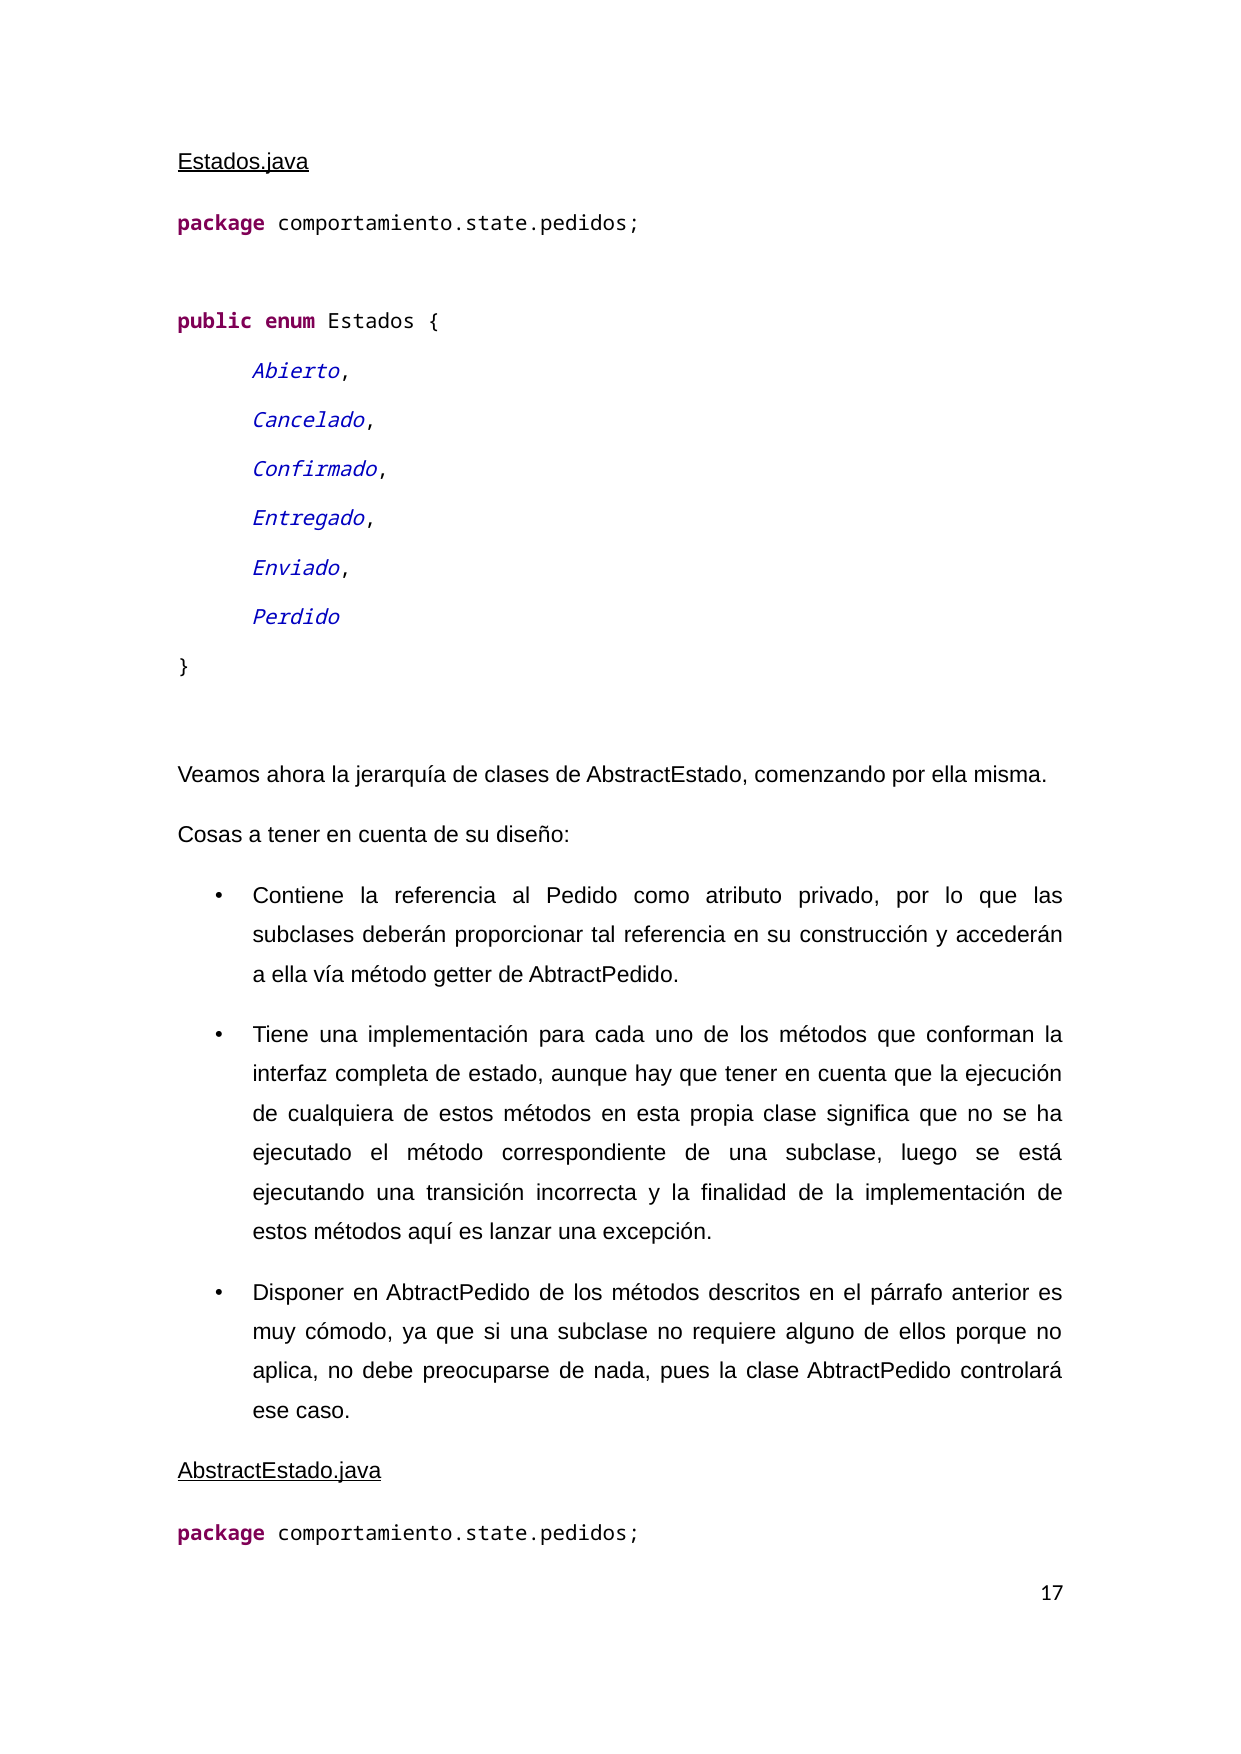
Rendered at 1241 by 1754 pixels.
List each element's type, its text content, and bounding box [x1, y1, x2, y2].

text Estados.java [177, 148, 1063, 174]
text Veamos ahora la jerarquía de clases de AbstractEstado, comenzando por ella misma. [177, 761, 1063, 787]
text Confirmado, [177, 454, 1063, 483]
text Enviado, [177, 553, 1063, 581]
text Abierto, [177, 356, 1063, 384]
text package comportamiento.state.pedidos; [177, 208, 1063, 236]
list Tiene una implementación para cada uno de los métodos que conforman la interfaz completa de estado, aunque hay que tener en cuenta que la ejecución de cualquiera de estos métodos en esta propia clase significa que no se ha ejecutado el método correspondiente de una subclase, luego se está ejecutando una transición incorrecta y la finalidad de la implementación de estos métodos aquí es lanzar una excepción. [215, 1021, 1063, 1244]
list Disponer en AbtractPedido de los métodos descritos en el párrafo anterior es muy cómodo, ya que si una subclase no requiere alguno de ellos porque no aplica, no debe preocuparse de nada, pues la clase AbtractPedido controlará ese caso. [215, 1278, 1063, 1423]
text Cancelado, [177, 405, 1063, 433]
text Perdido [177, 602, 1063, 631]
text package comportamiento.state.pedidos; [177, 1518, 1063, 1546]
text Entregado, [177, 503, 1063, 532]
text } [177, 651, 1063, 680]
text Cosas a tener en cuenta de su diseño: [177, 821, 1063, 848]
text AbstractEstado.java [177, 1457, 1063, 1484]
list Contiene la referencia al Pedido como atributo privado, por lo que las subclases deberán proporcionar tal referencia en su construcción y accederán a ella vía método getter de AbtractPedido. [215, 882, 1063, 987]
text public enum Estados { [177, 306, 1063, 335]
